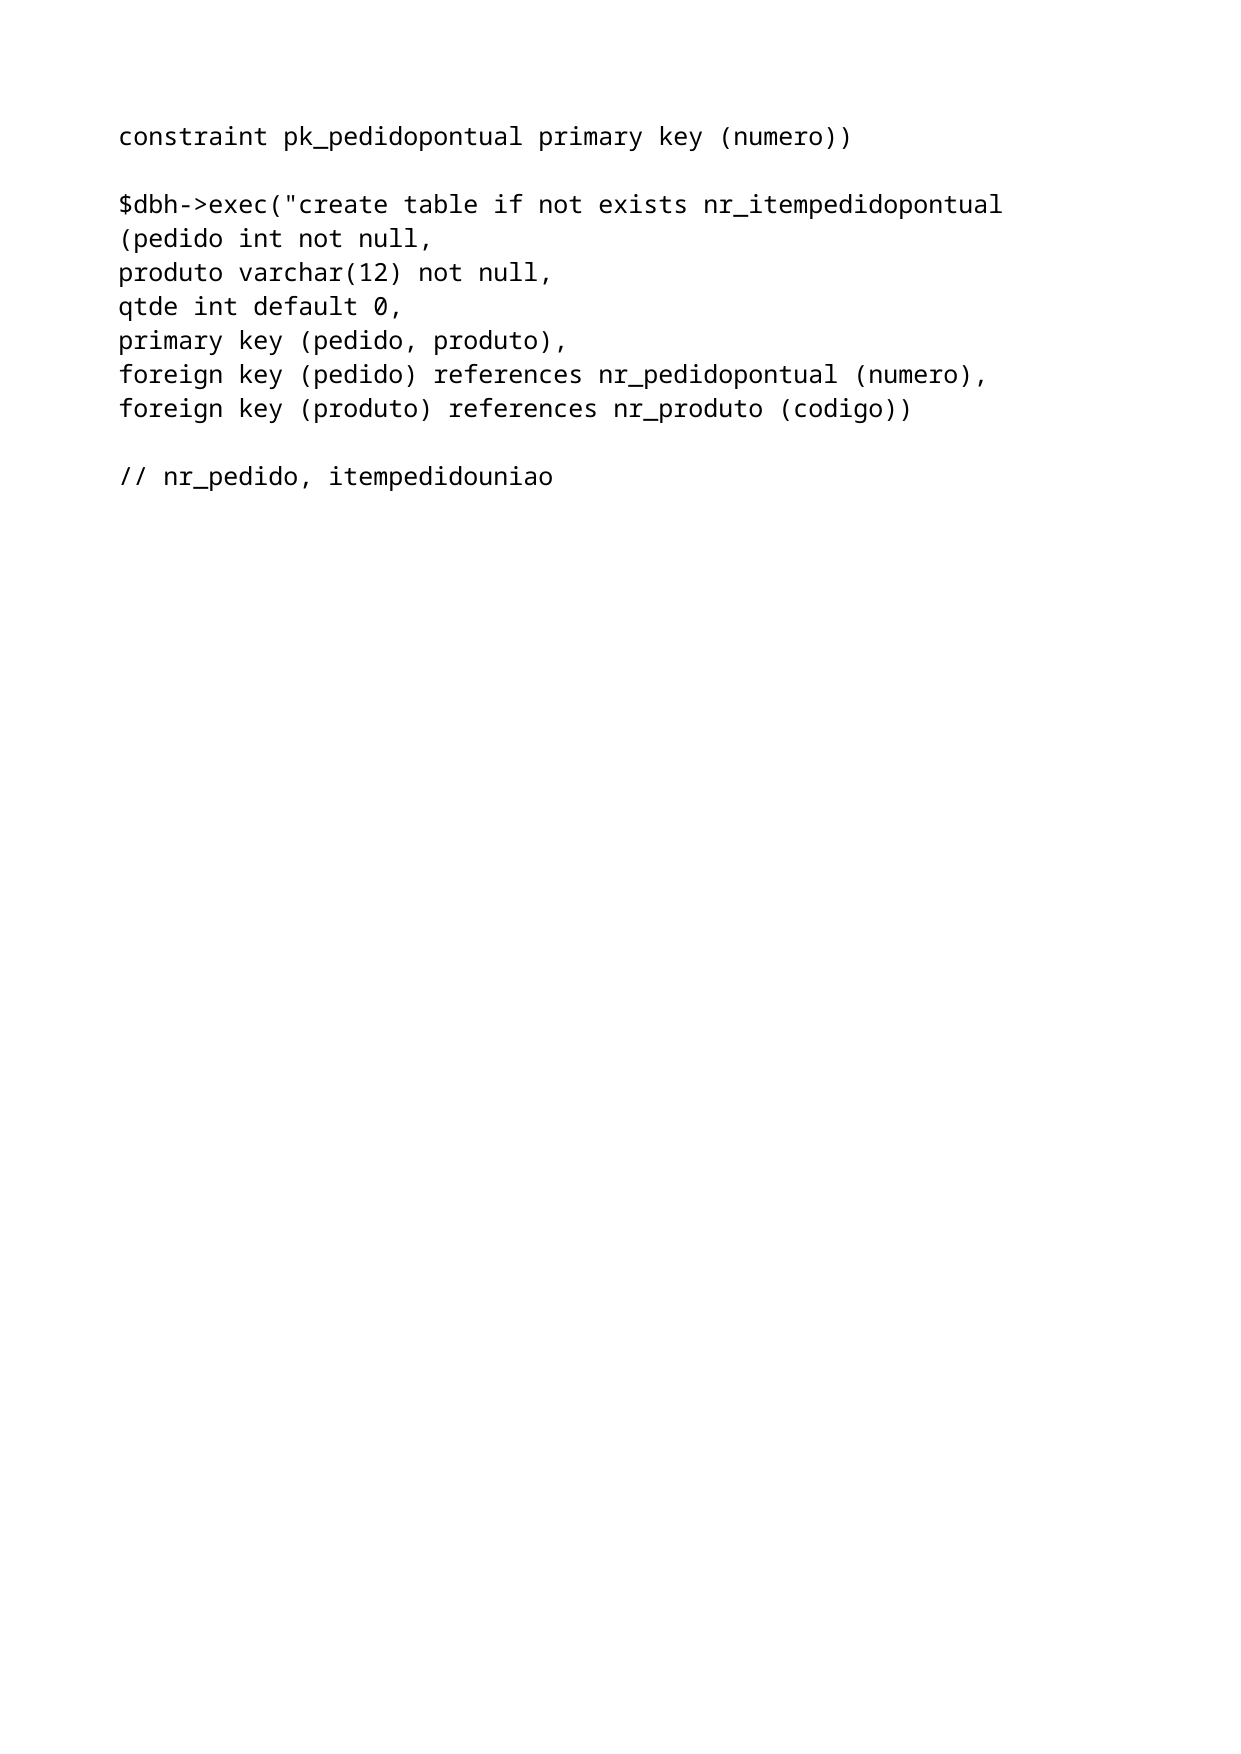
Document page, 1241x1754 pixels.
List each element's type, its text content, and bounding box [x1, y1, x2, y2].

text primary key (pedido, produto), [118, 322, 1122, 357]
text $dbh->exec("create table if not exists nr_itempedidopontual [118, 186, 1122, 220]
text foreign key (produto) references nr_produto (codigo)) [118, 391, 1122, 425]
text qtde int default 0, [118, 288, 1122, 322]
text // nr_pedido, itempedidouniao [118, 459, 1122, 493]
text produto varchar(12) not null, [118, 254, 1122, 288]
text (pedido int not null, [118, 220, 1122, 254]
text constraint pk_pedidopontual primary key (numero)) [118, 118, 1122, 152]
text foreign key (pedido) references nr_pedidopontual (numero), [118, 357, 1122, 391]
